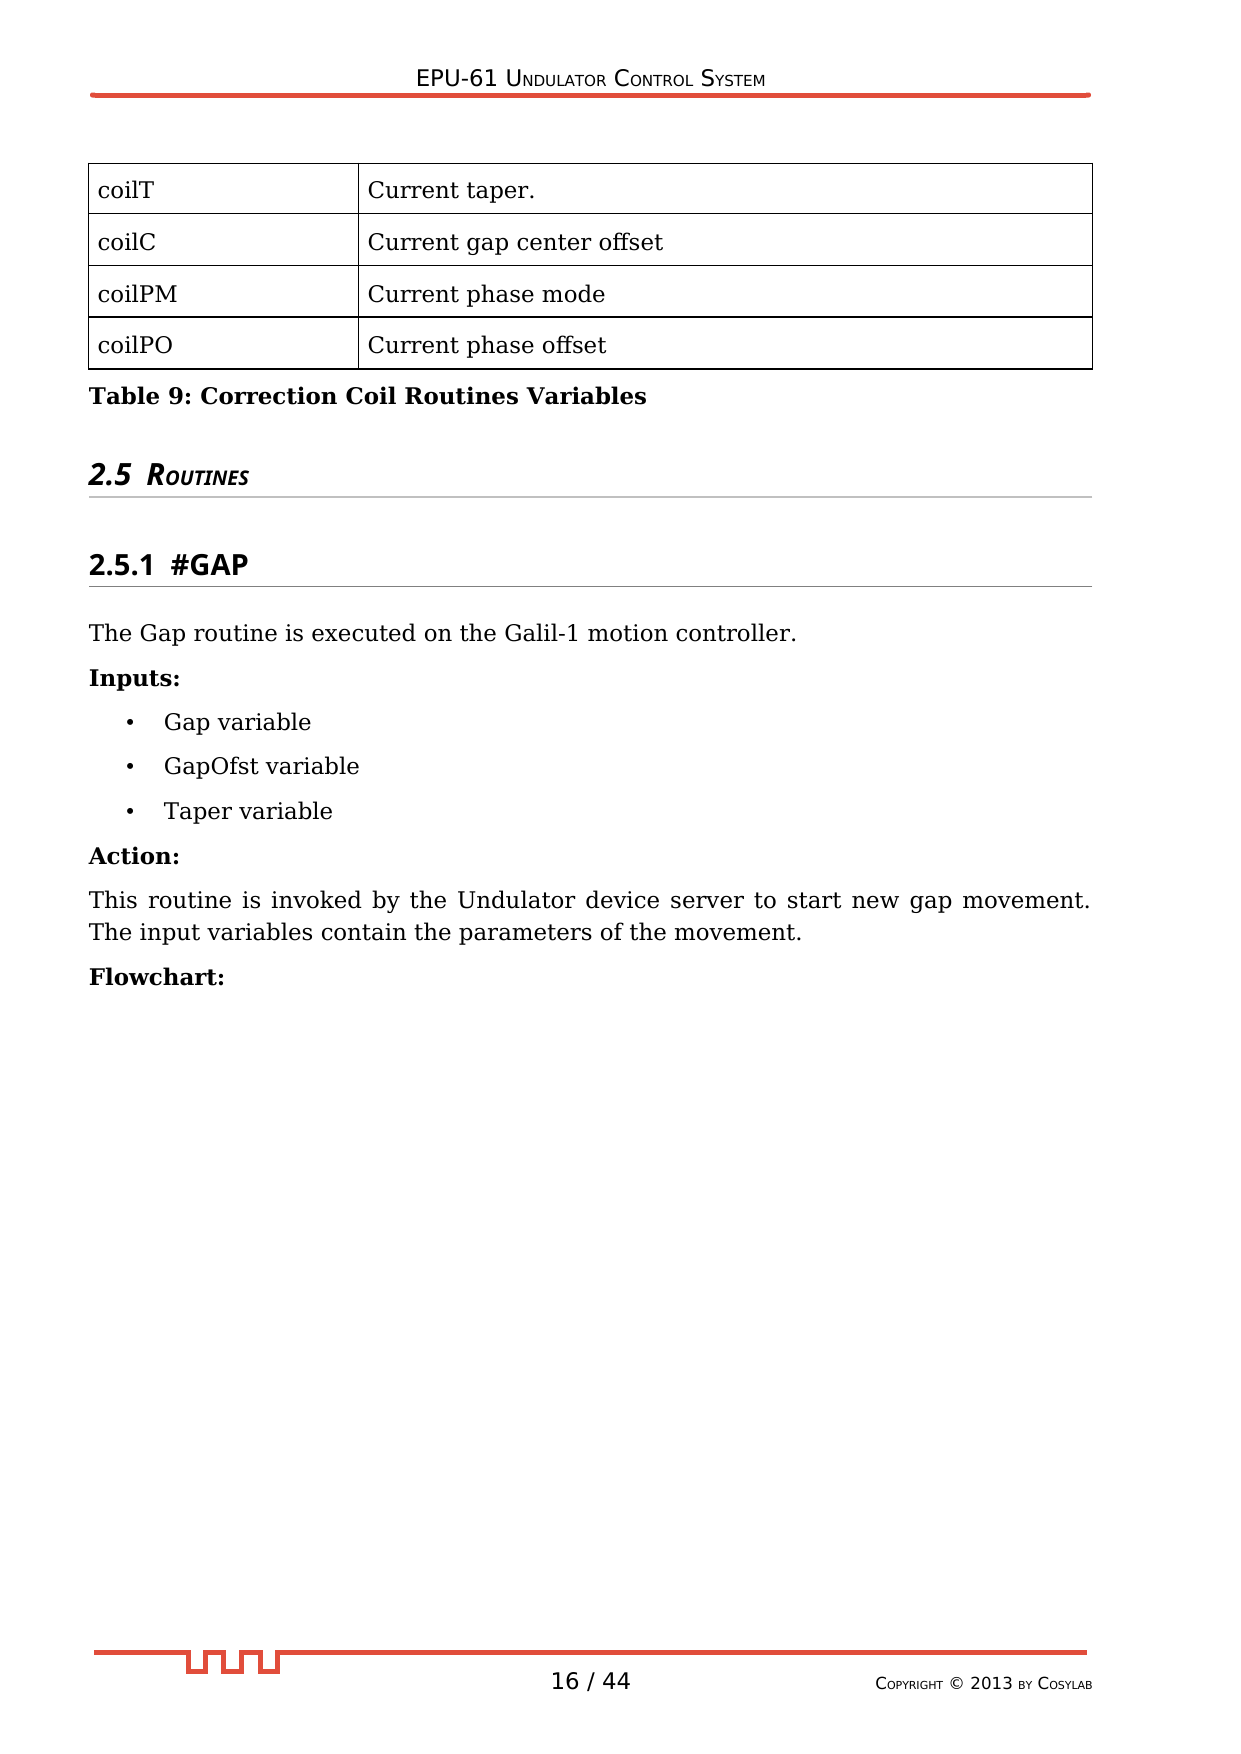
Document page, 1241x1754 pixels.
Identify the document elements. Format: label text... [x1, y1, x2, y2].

table_cell coilPO [89, 318, 358, 368]
text This routine is invoked by the Undulator device server to start new gap movement. The input variables contain the parameters of the movement. [89, 887, 1092, 946]
text Inputs: [89, 664, 1092, 691]
list GapOfst variable [126, 753, 1092, 780]
table_cell Current phase offset [359, 318, 1092, 368]
text Table 9: Correction Coil Routines Variables [89, 383, 1092, 409]
subtitle #GAP [89, 544, 1092, 586]
table_cell coilPM [89, 266, 358, 316]
list Gap variable [126, 709, 1092, 736]
table_cell coilC [89, 214, 358, 265]
table_cell coilT [89, 164, 358, 213]
table_cell Current taper. [359, 164, 1092, 213]
table_cell Current gap center offset [359, 214, 1092, 265]
text The Gap routine is executed on the Galil-1 motion controller. [89, 620, 1092, 647]
list Taper variable [126, 798, 1092, 825]
text Flowchart: [89, 964, 1092, 991]
table_cell Current phase mode [359, 266, 1092, 316]
subtitle Routines [89, 452, 1092, 496]
text Action: [89, 842, 1092, 869]
